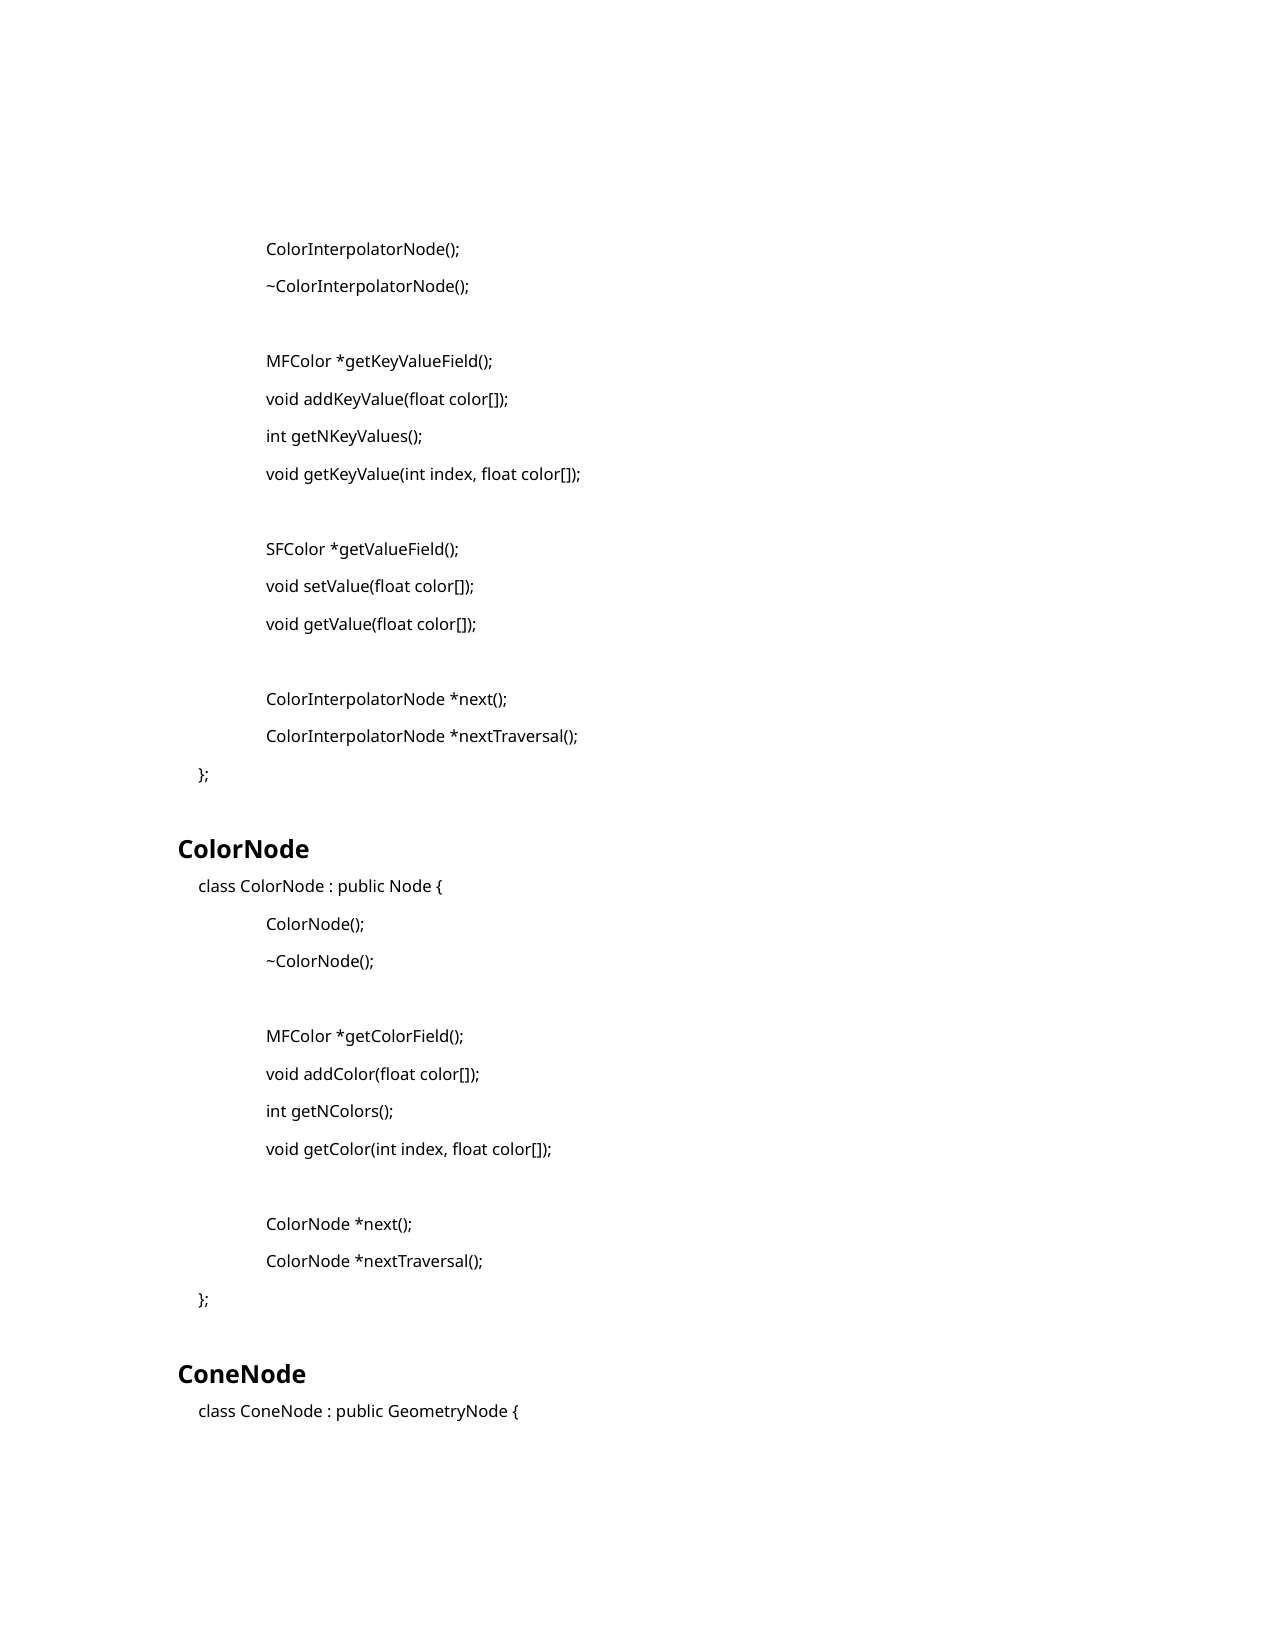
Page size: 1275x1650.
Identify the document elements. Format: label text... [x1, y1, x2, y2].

text ~ColorInterpolatorNode(); [198, 267, 1098, 305]
text }; [198, 1280, 1098, 1317]
text MFColor *getColorField(); [198, 1017, 1098, 1055]
text SFColor *getValueField(); [198, 530, 1098, 567]
text ColorNode(); [198, 905, 1098, 942]
text ColorInterpolatorNode(); [198, 230, 1098, 267]
text class ConeNode : public GeometryNode { [198, 1392, 1098, 1430]
text class ColorNode : public Node { [198, 867, 1098, 905]
subtitle ConeNode [177, 1355, 1098, 1392]
text ColorNode *nextTraversal(); [198, 1242, 1098, 1280]
text void addColor(float color[]); [198, 1055, 1098, 1092]
text void addKeyValue(float color[]); [198, 380, 1098, 417]
text void getColor(int index, float color[]); [198, 1130, 1098, 1167]
text ColorNode *next(); [198, 1205, 1098, 1242]
text int getNKeyValues(); [198, 417, 1098, 455]
text }; [198, 755, 1098, 792]
subtitle ColorNode [177, 830, 1098, 867]
text MFColor *getKeyValueField(); [198, 342, 1098, 380]
text ColorInterpolatorNode *next(); [198, 680, 1098, 717]
text void getKeyValue(int index, float color[]); [198, 455, 1098, 492]
text int getNColors(); [198, 1092, 1098, 1130]
text ColorInterpolatorNode *nextTraversal(); [198, 717, 1098, 755]
text void setValue(float color[]); [198, 567, 1098, 605]
text ~ColorNode(); [198, 942, 1098, 980]
text void getValue(float color[]); [198, 605, 1098, 642]
